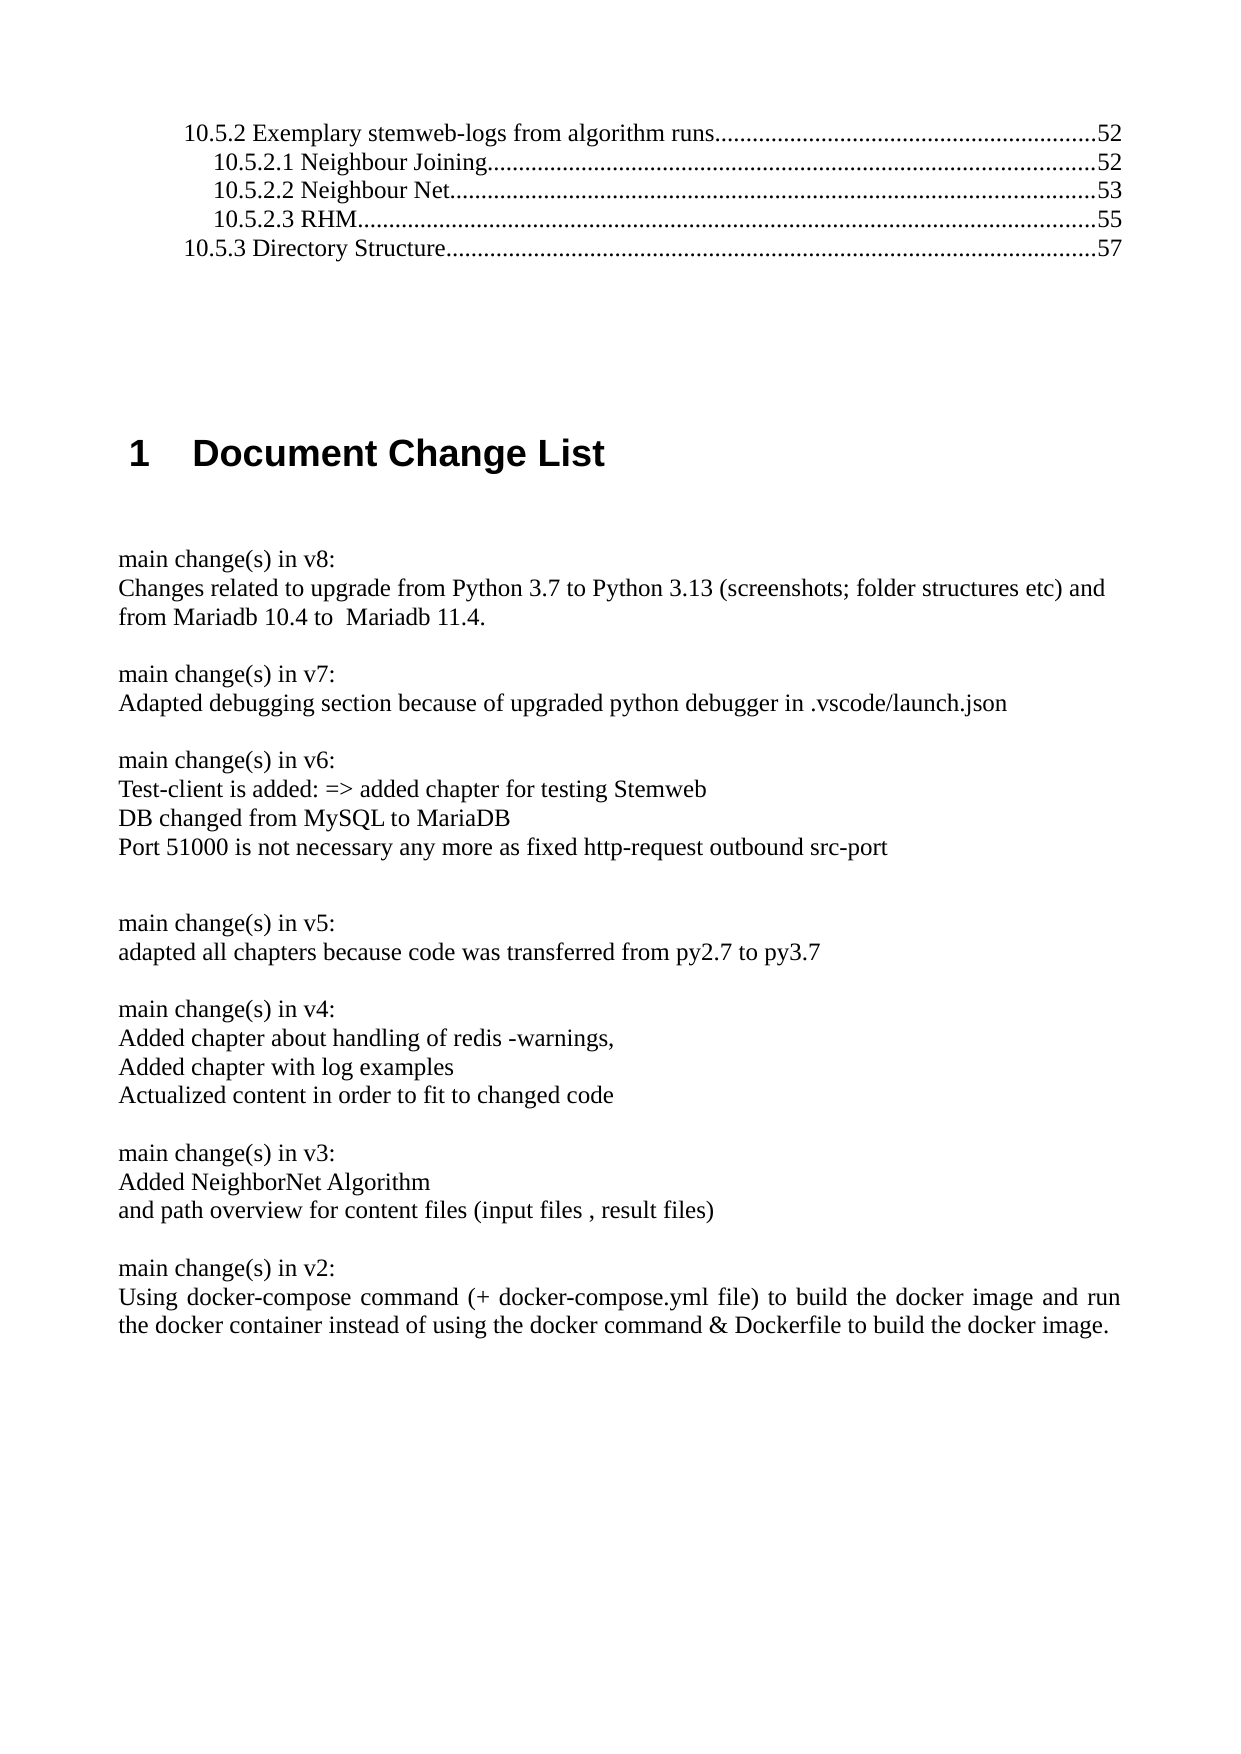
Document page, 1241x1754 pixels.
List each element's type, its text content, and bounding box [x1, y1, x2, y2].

text main change(s) in v2: [118, 1253, 1122, 1282]
text adapted all chapters because code was transferred from py2.7 to py3.7 [118, 937, 1122, 966]
text Using docker-compose command (+ docker-compose.yml file) to build the docker image and run the docker container instead of using the docker command & Dockerfile to build the docker image. [118, 1282, 1122, 1339]
text Changes related to upgrade from Python 3.7 to Python 3.13 (screenshots; folder structures etc) and from Mariadb 10.4 to Mariadb 11.4. [118, 573, 1122, 631]
text main change(s) in v7: [118, 659, 1122, 688]
text Actualized content in order to fit to changed code [118, 1081, 1122, 1109]
text and path overview for content files (input files , result files) [118, 1196, 1122, 1224]
text DB changed from MySQL to MariaDB [118, 803, 1122, 832]
text Adapted debugging section because of upgraded python debugger in .vscode/launch.json [118, 688, 1122, 717]
text 10.5.2.2 Neighbour Net 53 [207, 176, 1122, 204]
text Port 51000 is not necessary any more as fixed http-request outbound src-port [118, 832, 1122, 861]
text main change(s) in v5: [118, 908, 1122, 937]
text 10.5.2.3 RHM 55 [207, 204, 1122, 233]
text 10.5.3 Directory Structure 57 [177, 233, 1122, 262]
subtitle Document Change List [118, 431, 1122, 474]
text main change(s) in v3: [118, 1138, 1122, 1167]
text Added chapter with log examples [118, 1052, 1122, 1081]
text Test-client is added: => added chapter for testing Stemweb [118, 774, 1122, 803]
text 10.5.2.1 Neighbour Joining 52 [207, 147, 1122, 176]
text Added chapter about handling of redis -warnings, [118, 1023, 1122, 1052]
text main change(s) in v4: [118, 994, 1122, 1023]
text main change(s) in v6: [118, 746, 1122, 774]
text Added NeighborNet Algorithm [118, 1167, 1122, 1196]
text 10.5.2 Exemplary stemweb-logs from algorithm runs 52 [177, 118, 1122, 147]
text main change(s) in v8: [118, 544, 1122, 573]
